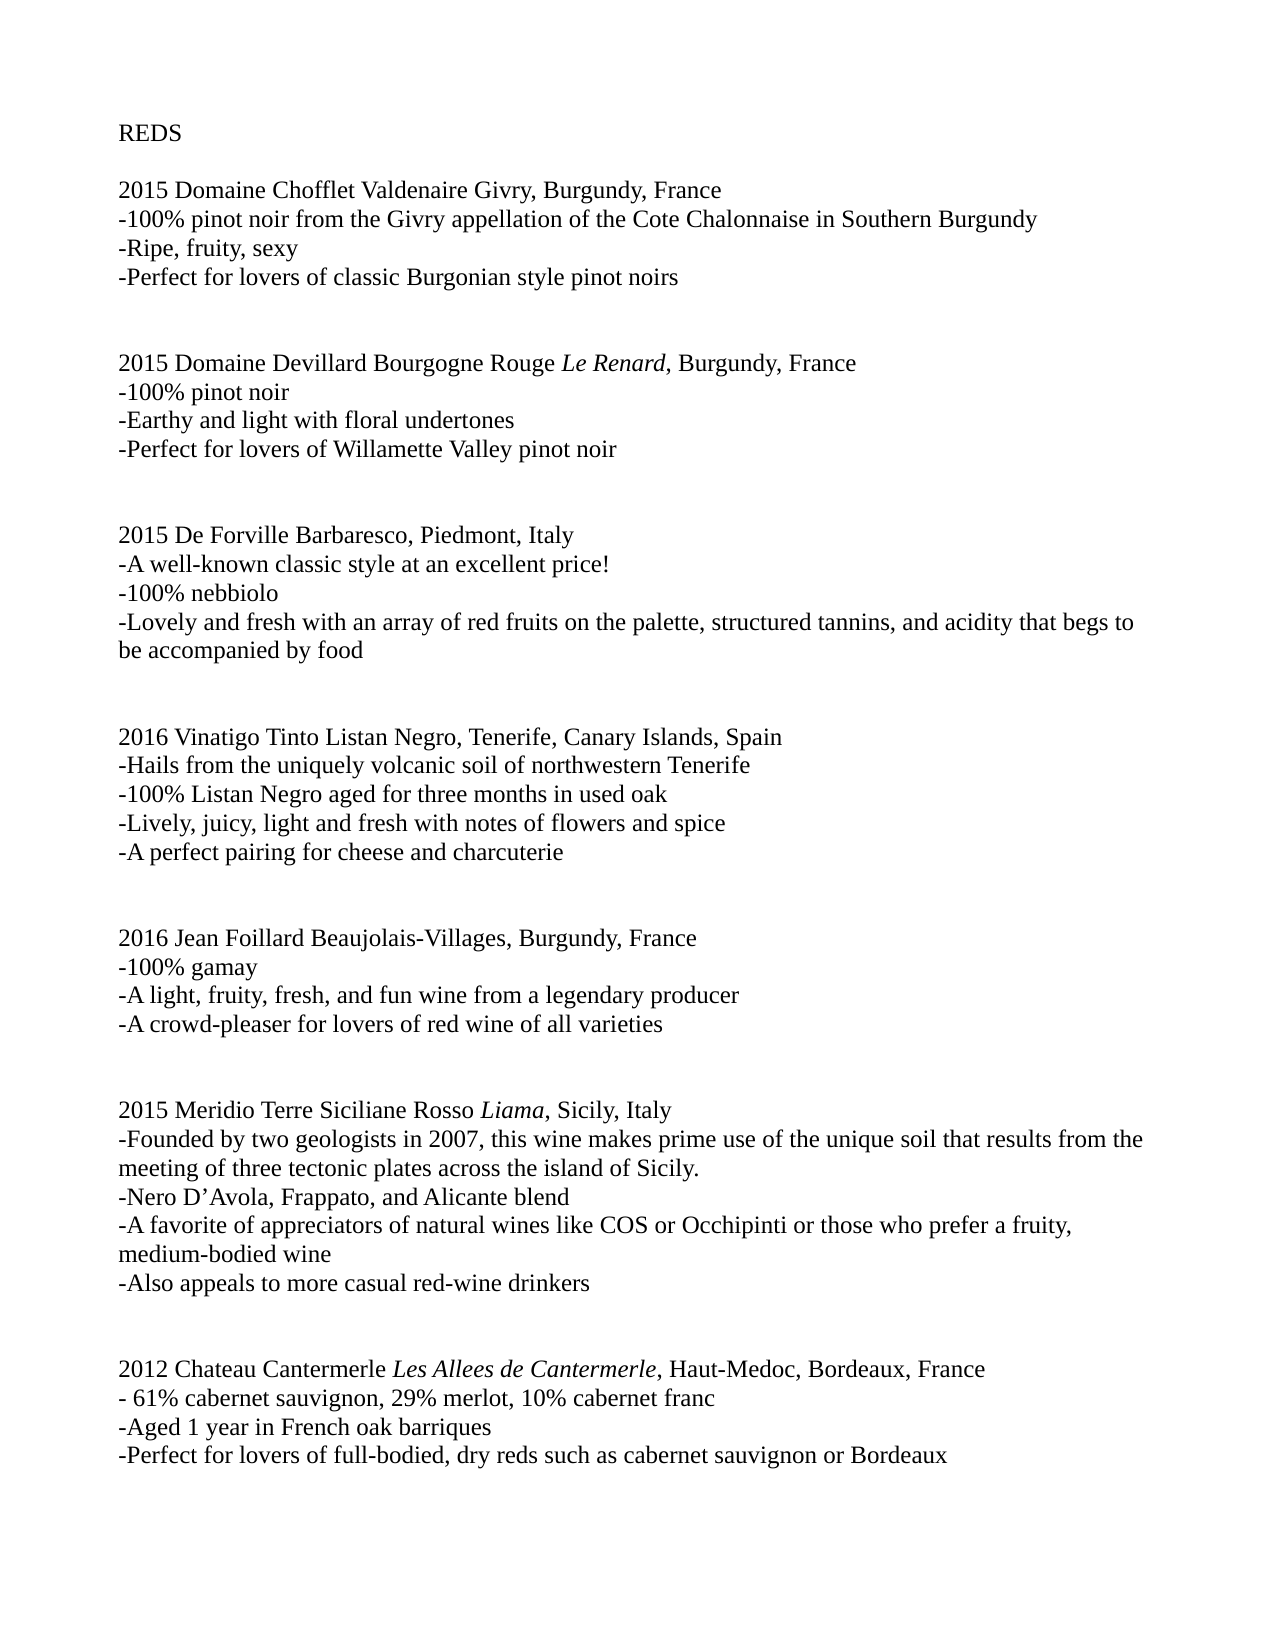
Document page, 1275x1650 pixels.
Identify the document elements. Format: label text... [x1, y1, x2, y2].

text -A favorite of appreciators of natural wines like COS or Occhipinti or those who prefer a fruity, medium-bodied wine [118, 1211, 1157, 1268]
text -A crowd-pleaser for lovers of red wine of all varieties [118, 1009, 1157, 1038]
text -Hails from the uniquely volcanic soil of northwestern Tenerife [118, 751, 1157, 779]
text 2016 Jean Foillard Beaujolais-Villages, Burgundy, France [118, 923, 1157, 952]
text 2015 De Forville Barbaresco, Piedmont, Italy [118, 521, 1157, 549]
text 2015 Domaine Devillard Bourgogne Rouge Le Renard, Burgundy, France [118, 348, 1157, 377]
text -100% Listan Negro aged for three months in used oak [118, 779, 1157, 808]
text -Lovely and fresh with an array of red fruits on the palette, structured tannins, and acidity that begs to be accompanied by food [118, 607, 1157, 664]
text -Founded by two geologists in 2007, this wine makes prime use of the unique soil that results from the meeting of three tectonic plates across the island of Sicily. [118, 1124, 1157, 1182]
text -100% nebbiolo [118, 578, 1157, 607]
text -A light, fruity, fresh, and fun wine from a legendary producer [118, 981, 1157, 1009]
text - 61% cabernet sauvignon, 29% merlot, 10% cabernet franc [118, 1383, 1157, 1412]
text REDS [118, 118, 1157, 147]
text -A perfect pairing for cheese and charcuterie [118, 837, 1157, 866]
text -Perfect for lovers of Willamette Valley pinot noir [118, 434, 1157, 463]
text -A well-known classic style at an excellent price! [118, 549, 1157, 578]
text 2012 Chateau Cantermerle Les Allees de Cantermerle, Haut-Medoc, Bordeaux, France [118, 1354, 1157, 1383]
text -Lively, juicy, light and fresh with notes of flowers and spice [118, 808, 1157, 837]
text 2015 Meridio Terre Siciliane Rosso Liama, Sicily, Italy [118, 1096, 1157, 1124]
text -Nero D’Avola, Frappato, and Alicante blend [118, 1182, 1157, 1211]
text -Perfect for lovers of classic Burgonian style pinot noirs [118, 262, 1157, 291]
text 2016 Vinatigo Tinto Listan Negro, Tenerife, Canary Islands, Spain [118, 722, 1157, 751]
text -Ripe, fruity, sexy [118, 233, 1157, 262]
text -100% pinot noir [118, 377, 1157, 406]
text 2015 Domaine Chofflet Valdenaire Givry, Burgundy, France [118, 176, 1157, 204]
text -Perfect for lovers of full-bodied, dry reds such as cabernet sauvignon or Bordeaux [118, 1441, 1157, 1469]
text -100% gamay [118, 952, 1157, 981]
text -Also appeals to more casual red-wine drinkers [118, 1268, 1157, 1297]
text -Earthy and light with floral undertones [118, 406, 1157, 434]
text -Aged 1 year in French oak barriques [118, 1412, 1157, 1441]
text -100% pinot noir from the Givry appellation of the Cote Chalonnaise in Southern Burgundy [118, 204, 1157, 233]
